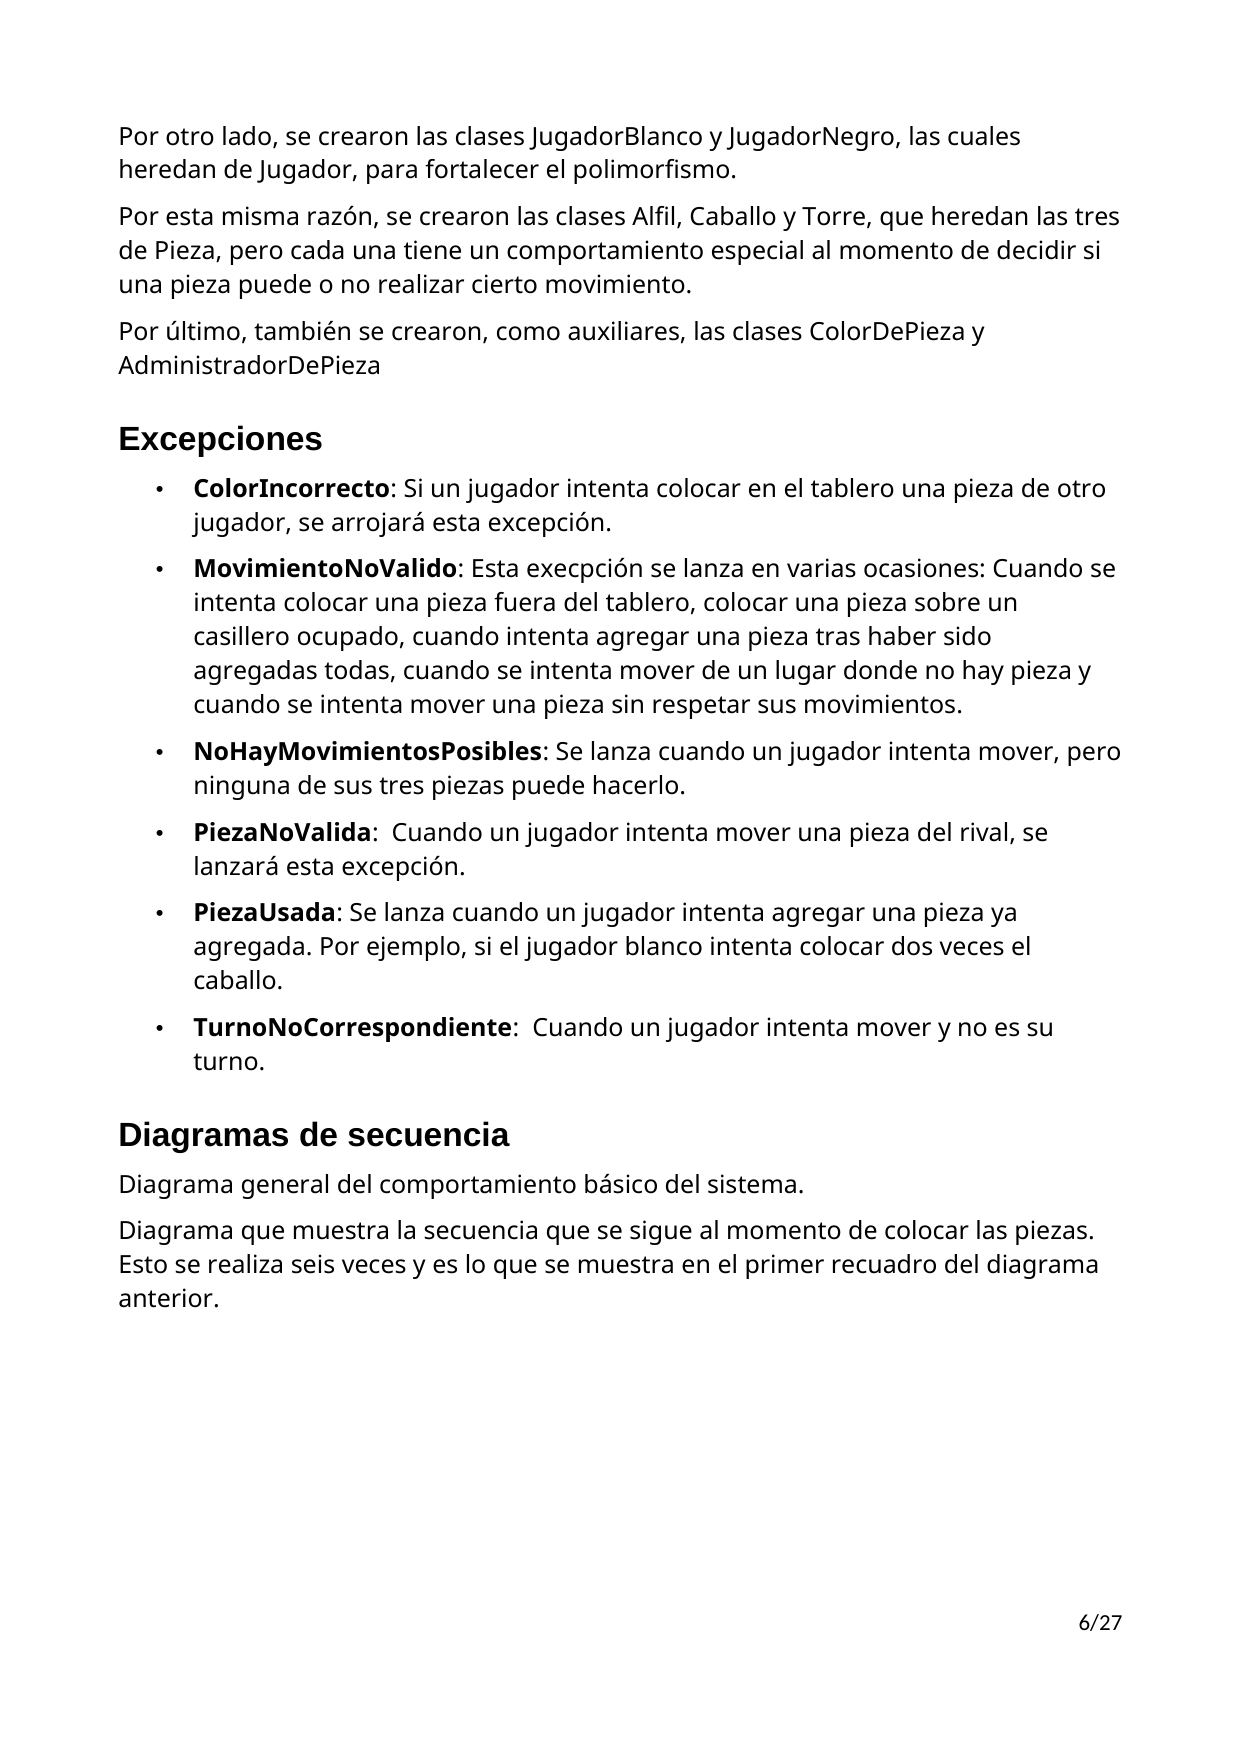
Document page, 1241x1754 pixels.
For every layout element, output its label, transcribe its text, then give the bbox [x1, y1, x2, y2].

text Diagrama que muestra la secuencia que se sigue al momento de colocar las piezas. Esto se realiza seis veces y es lo que se muestra en el primer recuadro del diagrama anterior. [118, 1213, 1122, 1315]
list PiezaNoValida: Cuando un jugador intenta mover una pieza del rival, se lanzará esta excepción. [156, 814, 1122, 882]
subtitle Excepciones [118, 419, 1122, 458]
list PiezaUsada: Se lanza cuando un jugador intenta agregar una pieza ya agregada. Por ejemplo, si el jugador blanco intenta colocar dos veces el caballo. [156, 895, 1122, 997]
list NoHayMovimientosPosibles: Se lanza cuando un jugador intenta mover, pero ninguna de sus tres piezas puede hacerlo. [156, 734, 1122, 802]
subtitle Diagramas de secuencia [118, 1115, 1122, 1154]
list MovimientoNoValido: Esta execpción se lanza en varias ocasiones: Cuando se intenta colocar una pieza fuera del tablero, colocar una pieza sobre un casillero ocupado, cuando intenta agregar una pieza tras haber sido agregadas todas, cuando se intenta mover de un lugar donde no hay pieza y cuando se intenta mover una pieza sin respetar sus movimientos. [156, 551, 1122, 721]
text Por otro lado, se crearon las clases JugadorBlanco y JugadorNegro, las cuales heredan de Jugador, para fortalecer el polimorfismo. [118, 118, 1122, 186]
text Por último, también se crearon, como auxiliares, las clases ColorDePieza y AdministradorDePieza [118, 313, 1122, 382]
text Diagrama general del comportamiento básico del sistema. [118, 1166, 1122, 1200]
list TurnoNoCorrespondiente: Cuando un jugador intenta mover y no es su turno. [156, 1009, 1122, 1078]
text Por esta misma razón, se crearon las clases Alfil, Caballo y Torre, que heredan las tres de Pieza, pero cada una tiene un comportamiento especial al momento de decidir si una pieza puede o no realizar cierto movimiento. [118, 199, 1122, 301]
list ColorIncorrecto: Si un jugador intenta colocar en el tablero una pieza de otro jugador, se arrojará esta excepción. [156, 470, 1122, 538]
